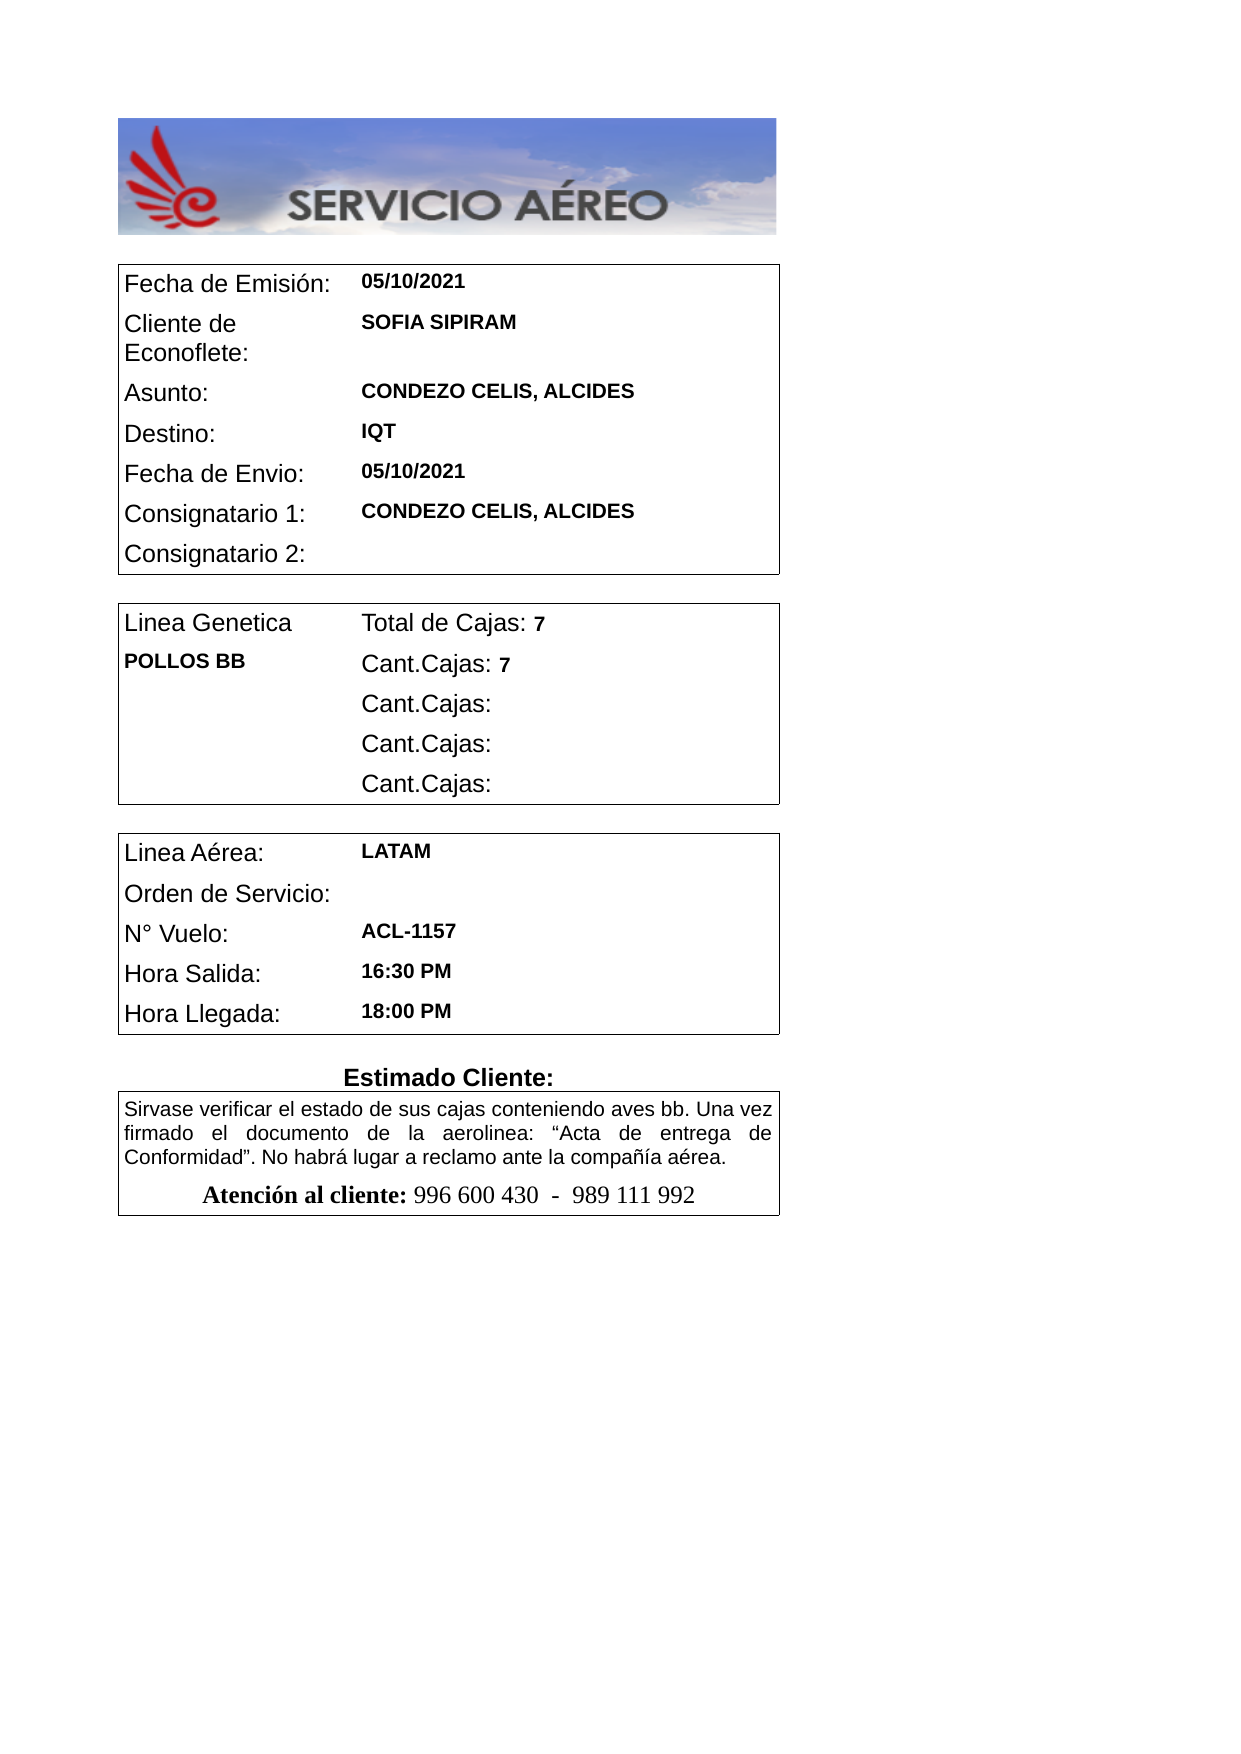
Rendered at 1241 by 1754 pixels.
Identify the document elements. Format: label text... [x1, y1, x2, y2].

table_cell Sirvase verificar el estado de sus cajas conteniendo aves bb. Una vez firmado el documento de la aerolinea: “Acta de entrega de Conformidad”. No habrá lugar a reclamo ante la compañía aérea. [119, 1092, 779, 1175]
table_cell Hora Llegada: [119, 994, 356, 1034]
table_cell Asunto: [119, 373, 356, 413]
table_cell [118, 805, 356, 833]
table_cell 05/10/2021 [356, 453, 779, 493]
table_cell Hora Salida: [119, 953, 356, 993]
table_cell Cant.Cajas: 7 [356, 643, 779, 683]
table_cell ACL-1157 [356, 913, 779, 953]
table_cell Orden de Servicio: [119, 873, 356, 913]
table_cell CONDEZO CELIS, ALCIDES [356, 373, 779, 413]
table_cell N° Vuelo: [119, 913, 356, 953]
table_cell SOFIA SIPIRAM [356, 304, 779, 373]
table_cell LATAM [356, 834, 779, 873]
table_cell Cant.Cajas: [356, 723, 779, 763]
table_cell [119, 683, 356, 723]
table_cell Cant.Cajas: [356, 683, 779, 723]
table_cell [119, 764, 356, 804]
picture [118, 118, 777, 235]
table_cell Atención al cliente: 996 600 430 - 989 111 992 [119, 1175, 779, 1215]
table_cell Cliente de Econoflete: [119, 304, 356, 373]
table_cell Linea Aérea: [119, 834, 356, 873]
table_cell Destino: [119, 413, 356, 453]
table_cell 16:30 PM [356, 953, 779, 993]
table_cell CONDEZO CELIS, ALCIDES [356, 493, 779, 533]
table_cell [356, 805, 779, 833]
table_cell Total de Cajas: 7 [356, 604, 779, 643]
table_cell [356, 873, 779, 913]
table_cell Estimado Cliente: [118, 1035, 779, 1091]
table_cell [356, 575, 779, 603]
table_cell IQT [356, 413, 779, 453]
table_cell Consignatario 2: [119, 534, 356, 574]
table_cell [119, 723, 356, 763]
table_cell Consignatario 1: [119, 493, 356, 533]
table_cell Fecha de Envio: [119, 453, 356, 493]
table_cell 18:00 PM [356, 994, 779, 1034]
table_cell POLLOS BB [119, 643, 356, 683]
table_cell Cant.Cajas: [356, 764, 779, 804]
table_cell [118, 575, 356, 603]
table_cell [356, 534, 779, 574]
table_header 05/10/2021 [356, 265, 779, 304]
table_header Fecha de Emisión: [119, 265, 356, 304]
table_cell Linea Genetica [119, 604, 356, 643]
